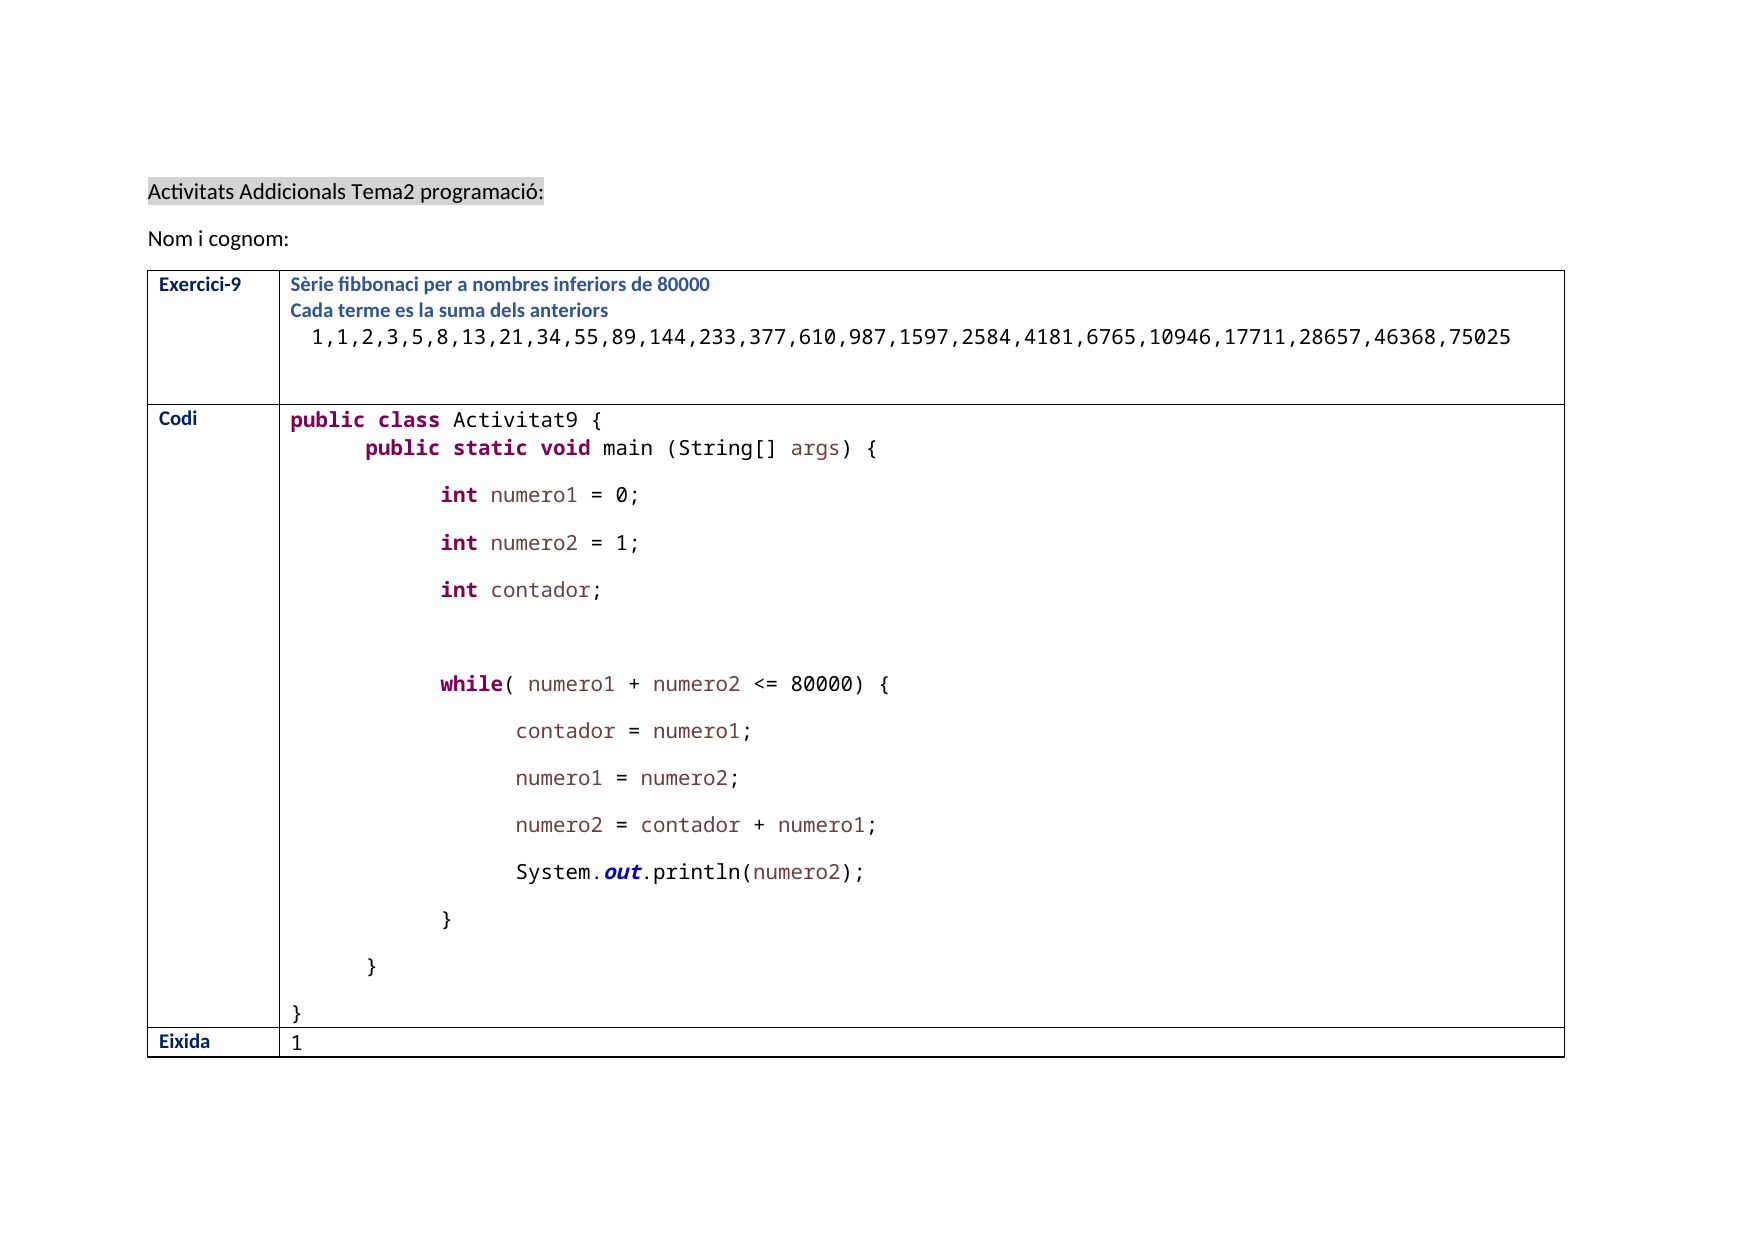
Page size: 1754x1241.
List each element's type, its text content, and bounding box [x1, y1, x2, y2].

table_header Sèrie fibbonaci per a nombres inferiors de 80000 Cada terme es la suma dels anteriors 1,1,2,3,5,8,13,21,34,55,89,144,233,377,610,987,1597,2584,4181,6765,10946,17711,28657,46368,75025 [280, 271, 1564, 404]
table_cell public class Activitat9 { public static void main (String[] args) { int numero1 = 0; int numero2 = 1; int contador; while( numero1 + numero2 <= 80000) { contador = numero1; numero1 = numero2; numero2 = contador + numero1; System.out.println(numero2); } } } [280, 405, 1564, 1027]
table_cell Codi [148, 405, 279, 1027]
text Activitats Addicionals Tema2 programació: [148, 177, 1606, 205]
table_header Exercici-9 [148, 271, 279, 404]
text Nom i cognom: [148, 224, 1606, 252]
table_cell Eixida [148, 1028, 279, 1056]
table_cell 1 [280, 1028, 1564, 1056]
